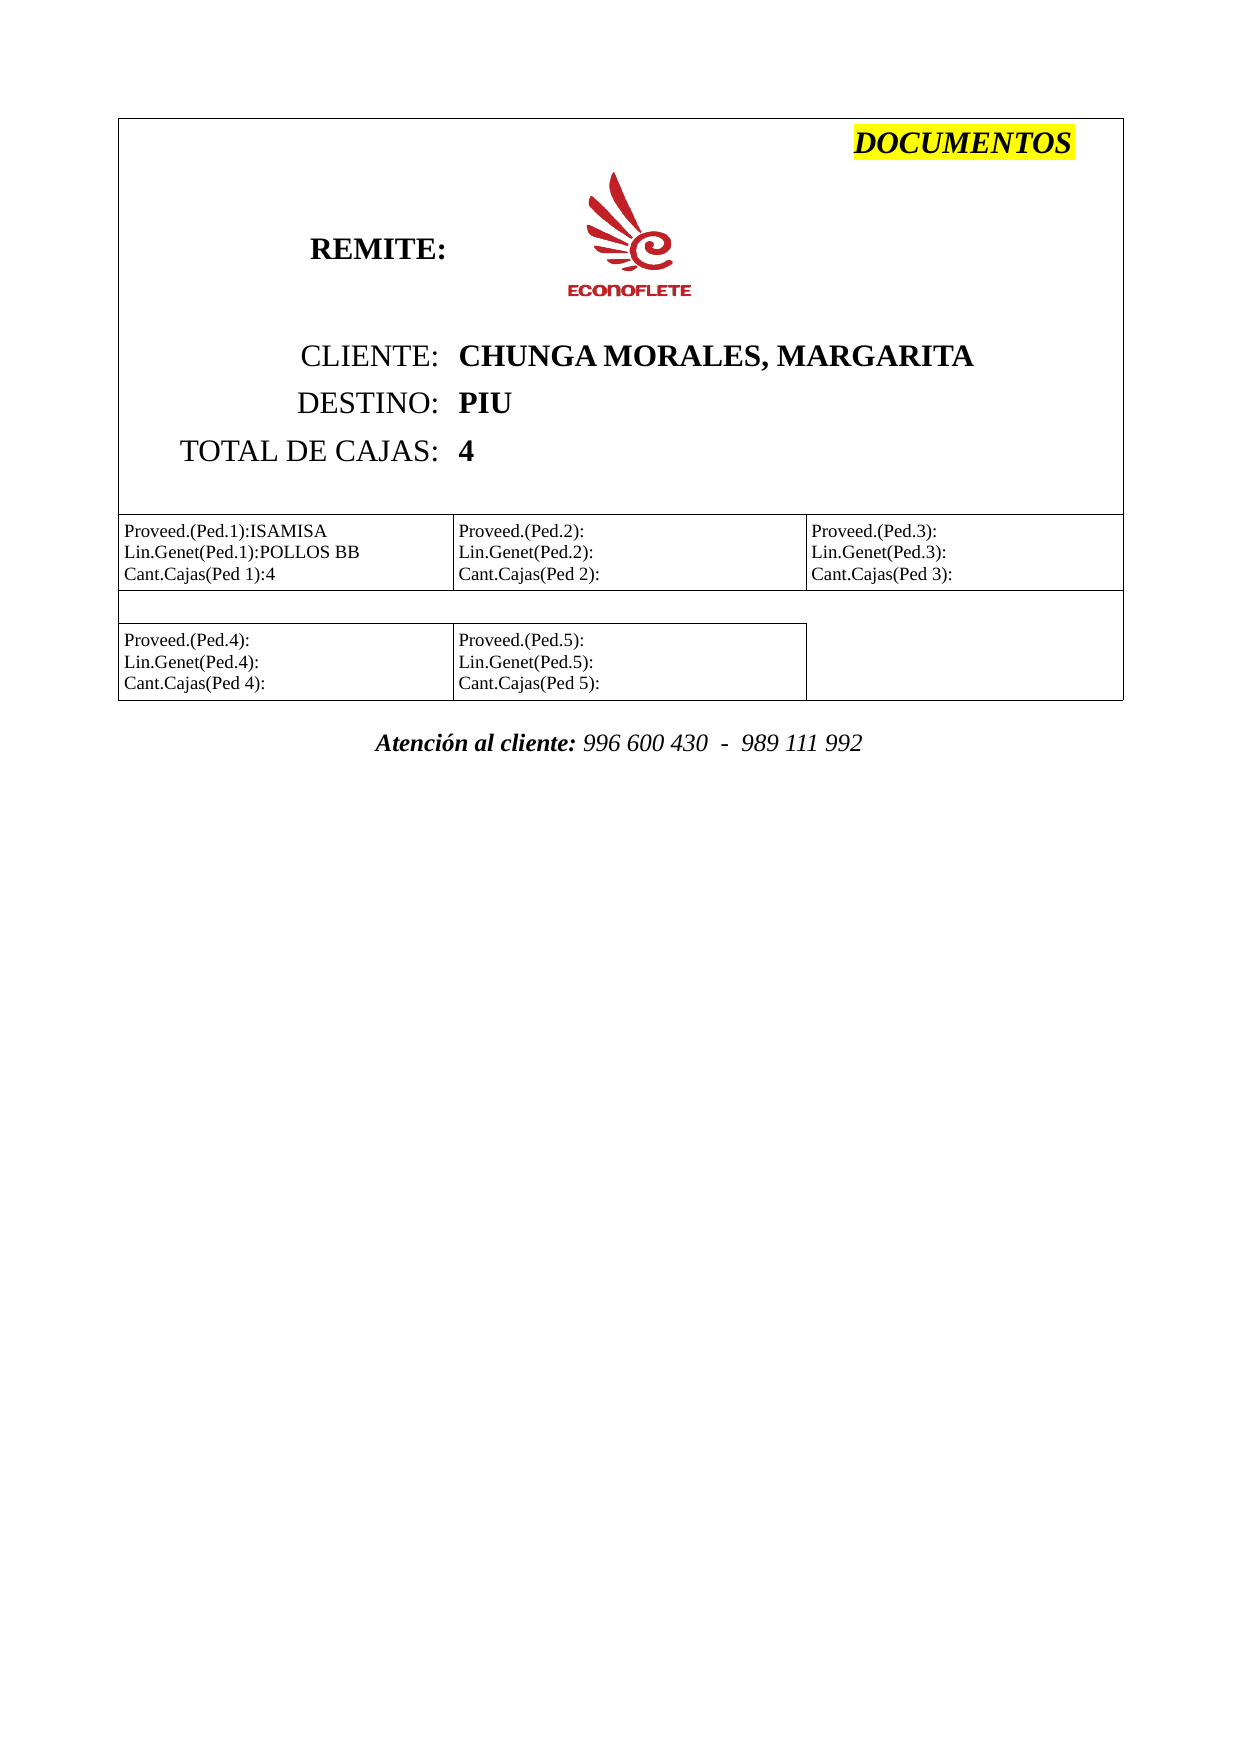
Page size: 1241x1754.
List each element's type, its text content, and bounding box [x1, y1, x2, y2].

table_cell [806, 166, 1123, 332]
table_cell [453, 474, 806, 514]
table_cell Proveed.(Ped.2): Lin.Genet(Ped.2): Cant.Cajas(Ped 2): [454, 515, 806, 590]
table_cell DESTINO: [119, 379, 453, 426]
table_header [453, 119, 806, 166]
table_cell REMITE: [119, 166, 453, 332]
table_cell [119, 474, 453, 514]
table_cell PIU [453, 379, 806, 426]
table_cell CHUNGA MORALES, MARGARITA [453, 332, 1123, 379]
table_cell Proveed.(Ped.4): Lin.Genet(Ped.4): Cant.Cajas(Ped 4): [119, 624, 453, 699]
picture [552, 171, 707, 297]
table_cell [806, 474, 1123, 514]
table_cell [453, 166, 806, 332]
table_header [119, 119, 453, 166]
table_cell [119, 591, 453, 623]
table_cell Proveed.(Ped.1):ISAMISA Lin.Genet(Ped.1):POLLOS BB Cant.Cajas(Ped 1):4 [119, 515, 453, 590]
table_header DOCUMENTOS [806, 119, 1123, 166]
text Atención al cliente: 996 600 430 - 989 111 992 [118, 728, 1122, 757]
table_cell [807, 623, 1123, 699]
table_cell Proveed.(Ped.5): Lin.Genet(Ped.5): Cant.Cajas(Ped 5): [454, 624, 806, 699]
table_cell [453, 591, 806, 623]
table_cell [806, 379, 1123, 426]
table_cell TOTAL DE CAJAS: [119, 426, 453, 474]
table_cell [806, 591, 1123, 623]
table_cell Proveed.(Ped.3): Lin.Genet(Ped.3): Cant.Cajas(Ped 3): [807, 515, 1123, 590]
table_cell CLIENTE: [119, 332, 453, 379]
table_cell 4 [453, 426, 1123, 474]
